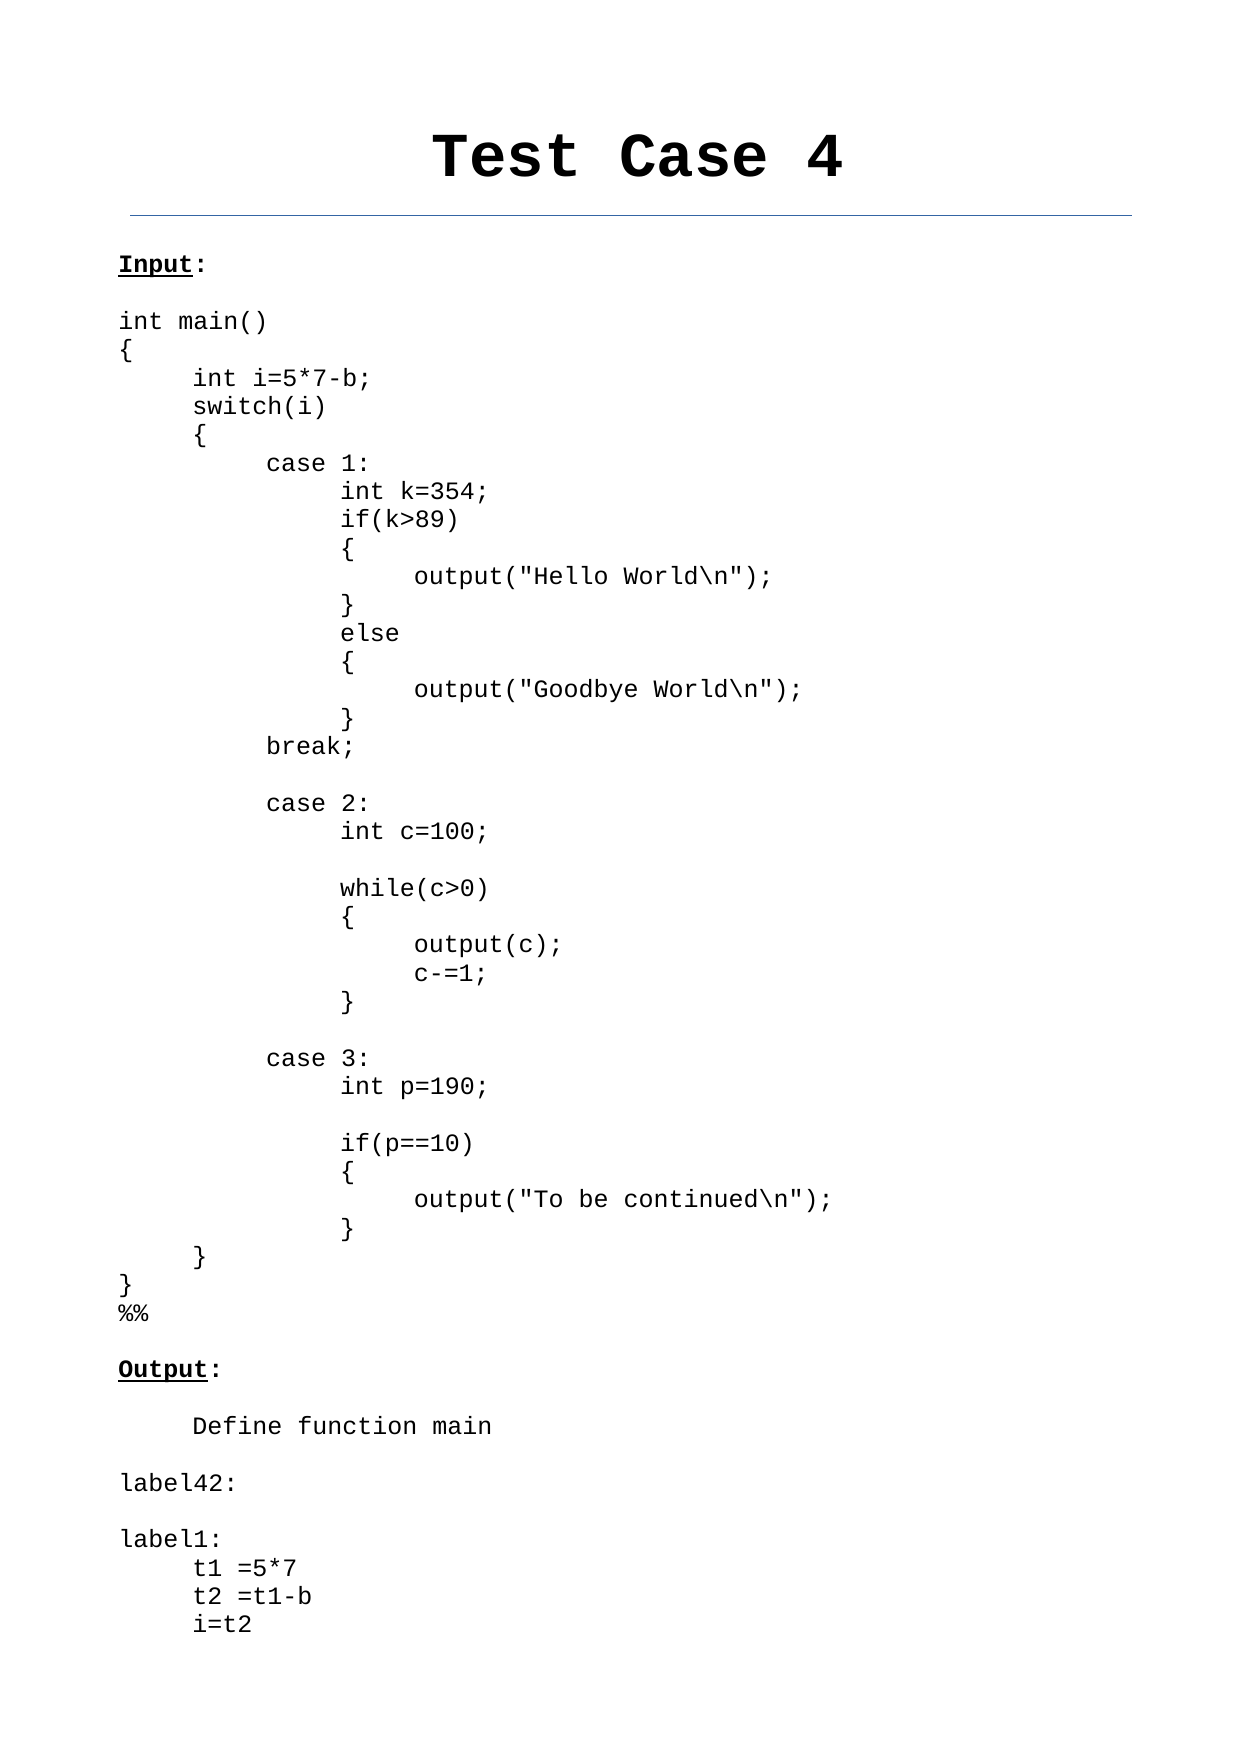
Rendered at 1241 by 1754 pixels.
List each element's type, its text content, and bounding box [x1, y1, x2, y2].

text { [118, 903, 1157, 932]
text int i=5*7-b; [118, 365, 1157, 393]
text if(p==10) [118, 1130, 1157, 1158]
text { [118, 337, 1157, 365]
text int main() [118, 308, 1157, 337]
text if(k>89) [118, 507, 1157, 535]
text case 2: [118, 790, 1157, 818]
text switch(i) [118, 393, 1157, 422]
text output("To be continued\n"); [118, 1187, 1157, 1215]
text %% [118, 1300, 1157, 1328]
text Test Case 4 [118, 124, 1157, 195]
text { [118, 1158, 1157, 1187]
text Output: [118, 1357, 1157, 1385]
text { [118, 648, 1157, 677]
text t2 =t1-b [118, 1583, 1157, 1612]
text c-=1; [118, 960, 1157, 988]
text else [118, 620, 1157, 648]
text } [118, 705, 1157, 733]
text case 3: [118, 1045, 1157, 1073]
text } [118, 592, 1157, 620]
text output(c); [118, 932, 1157, 960]
text } [118, 1272, 1157, 1300]
text int c=100; [118, 818, 1157, 847]
text break; [118, 733, 1157, 762]
text output("Hello World\n"); [118, 563, 1157, 592]
text } [118, 1243, 1157, 1272]
text } [118, 988, 1157, 1017]
text label42: [118, 1470, 1157, 1498]
text int p=190; [118, 1073, 1157, 1102]
text case 1: [118, 450, 1157, 478]
text } [118, 1215, 1157, 1243]
text { [118, 535, 1157, 563]
text Input: [118, 252, 1157, 280]
text label1: [118, 1527, 1157, 1555]
text { [118, 422, 1157, 450]
text t1 =5*7 [118, 1555, 1157, 1583]
text int k=354; [118, 478, 1157, 507]
text output("Goodbye World\n"); [118, 677, 1157, 705]
text while(c>0) [118, 875, 1157, 903]
text Define function main [118, 1413, 1157, 1442]
text i=t2 [118, 1612, 1157, 1640]
